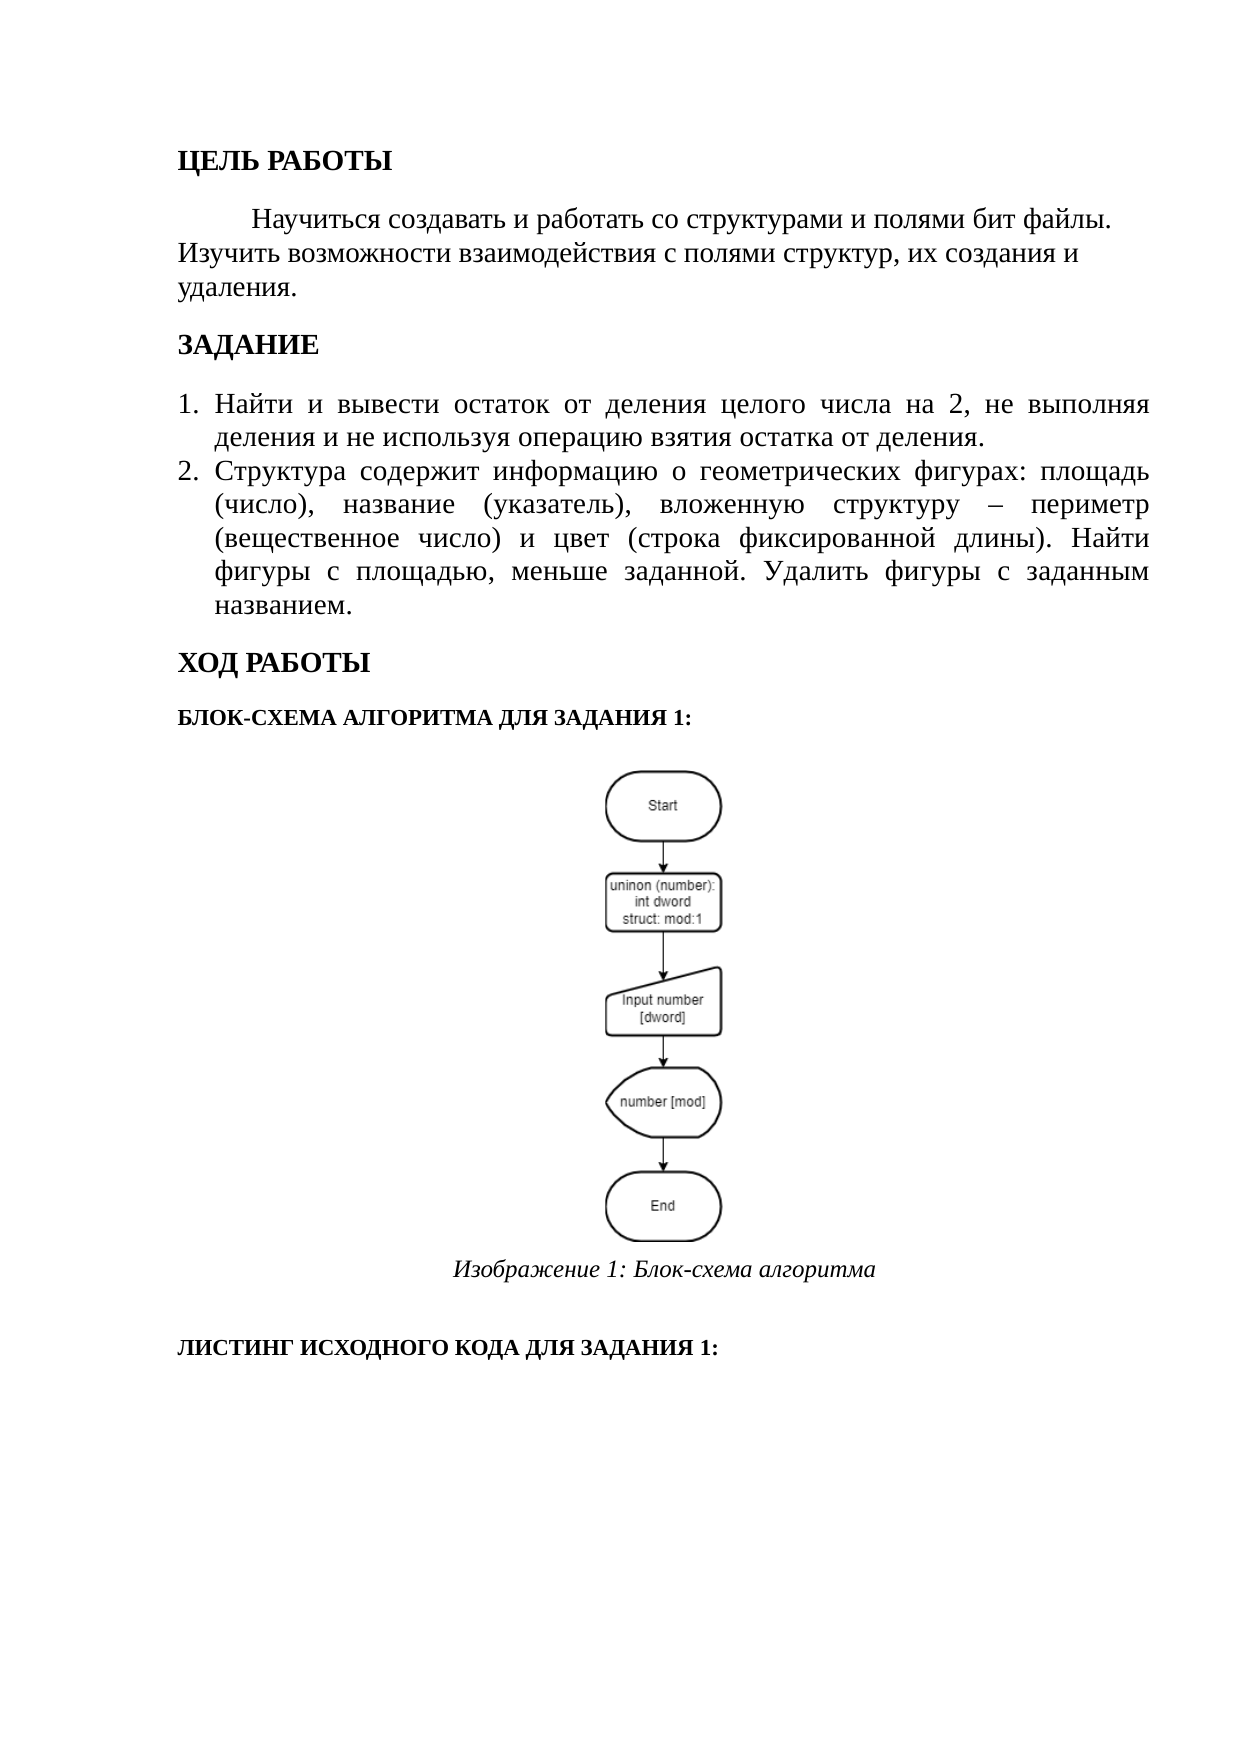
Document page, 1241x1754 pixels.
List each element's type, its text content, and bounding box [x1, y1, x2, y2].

text Научиться создавать и работать со структурами и полями бит файлы. Изучить возможности взаимодействия с полями структур, их создания и удаления. [177, 202, 1152, 302]
subtitle Ход РАБОТЫ [177, 646, 1152, 679]
subtitle Листинг исходного кода для заданиЯ 1: [177, 756, 1152, 1361]
picture [605, 770, 724, 1242]
subtitle Блок-схема алгоритма для заданиЯ 1: [177, 704, 1152, 731]
list Найти и вывести остаток от деления целого числа на 2, не выполняя деления и не используя операцию взятия остатка от деления. [177, 386, 1152, 453]
text Изображение 1: Блок-схема алгоритма [396, 770, 933, 1283]
subtitle Цель работы [177, 143, 1152, 177]
list Структура содержит информацию о геометрических фигурах: площадь (число), название (указатель), вложенную структуру – периметр (вещественное число) и цвет (строка фиксированной длины). Найти фигуры с площадью, меньше заданной. Удалить фигуры с заданным названием. [177, 453, 1152, 621]
subtitle Задание [177, 327, 1152, 361]
